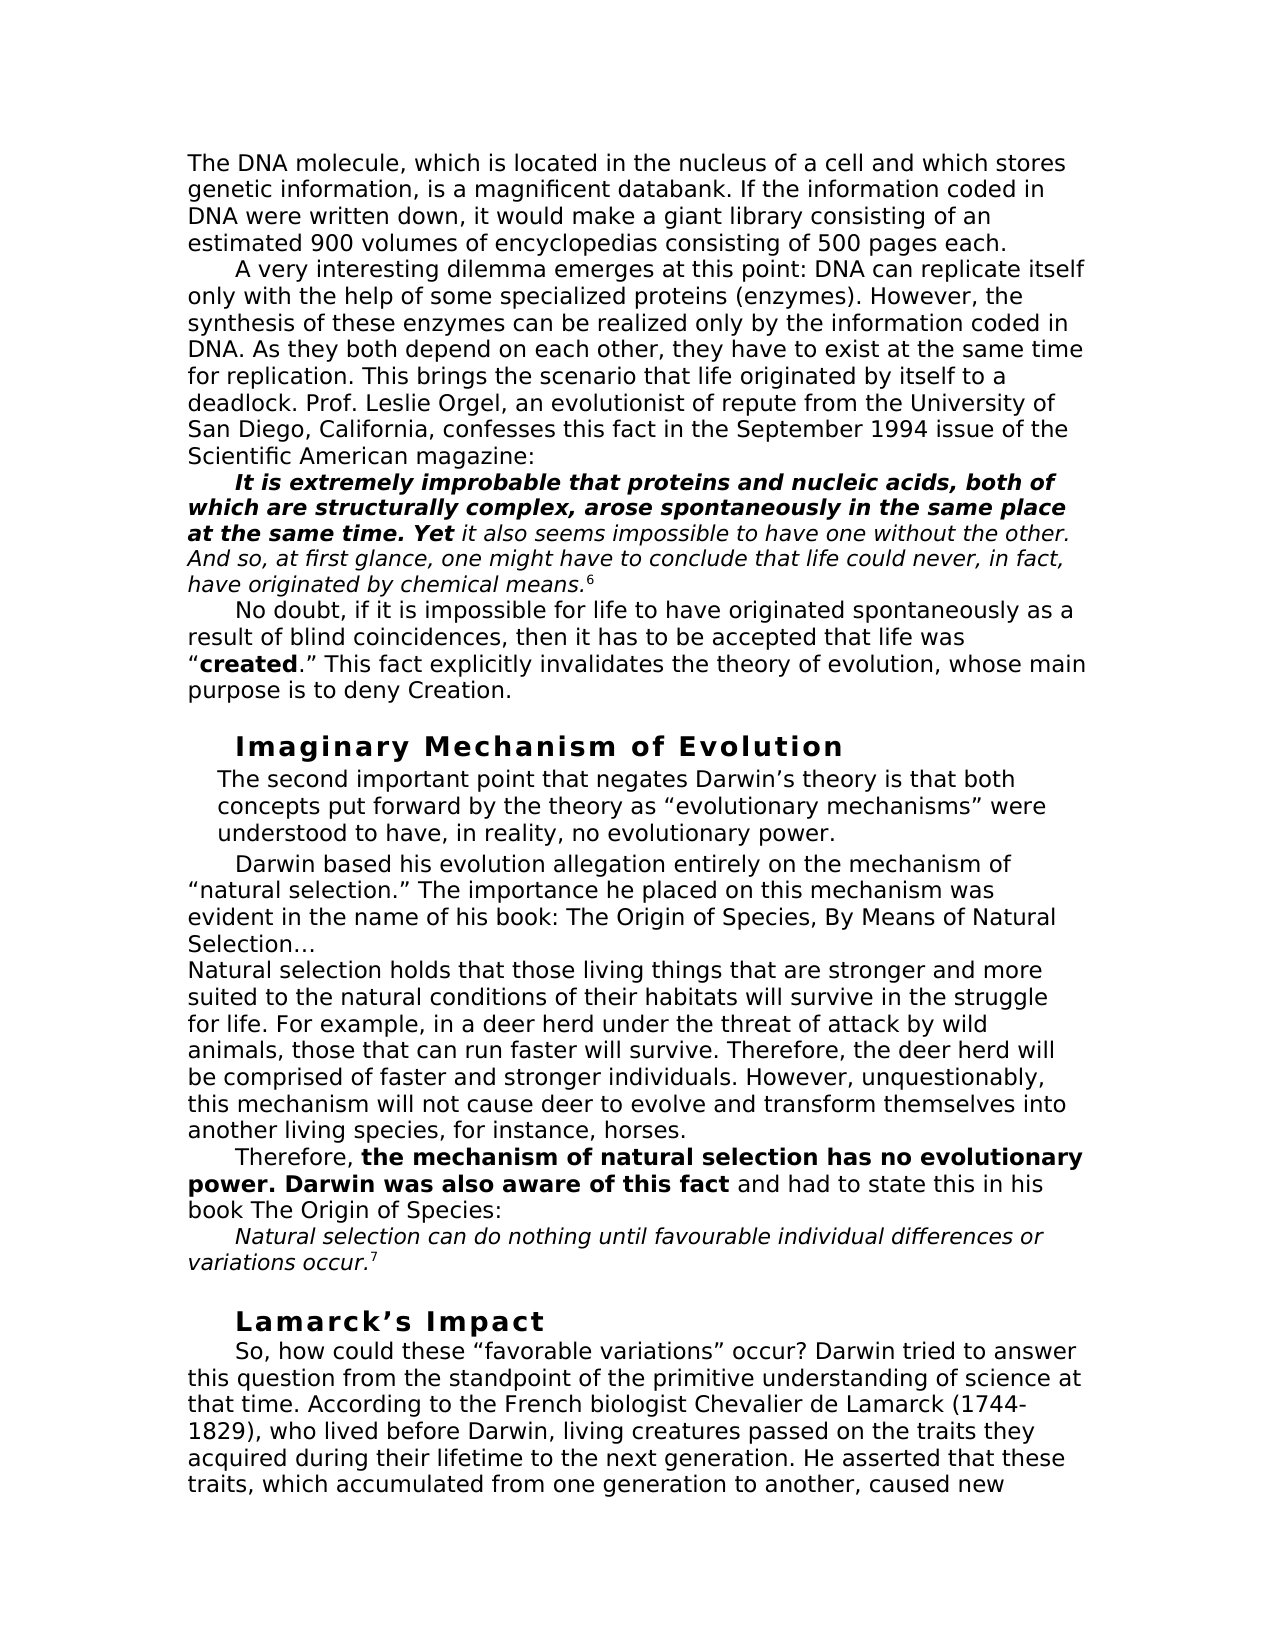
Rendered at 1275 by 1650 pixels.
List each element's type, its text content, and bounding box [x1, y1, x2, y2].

text It is extremely improbable that proteins and nucleic acids, both of which are structurally complex, arose spontaneously in the same place at the same time. Yet it also seems impossible to have one without the other. And so, at first glance, one might have to conclude that life could never, in fact, have originated by chemical means.6 [187, 470, 1087, 598]
text Imaginary Mechanism of Evolution [187, 731, 1087, 762]
text The second important point that negates Darwin’s theory is that both concepts put forward by the theory as “evolutionary mechanisms” were understood to have, in reality, no evolutionary power. [217, 767, 1087, 847]
text Lamarck’s Impact [187, 1307, 1087, 1338]
text Natural selection holds that those living things that are stronger and more suited to the natural conditions of their habitats will survive in the struggle for life. For example, in a deer herd under the threat of attack by wild animals, those that can run faster will survive. Therefore, the deer herd will be comprised of faster and stronger individuals. However, unquestionably, this mechanism will not cause deer to evolve and transform themselves into another living species, for instance, horses. [187, 957, 1087, 1144]
text A very interesting dilemma emerges at this point: DNA can replicate itself only with the help of some specialized proteins (enzymes). However, the synthesis of these enzymes can be realized only by the information coded in DNA. As they both depend on each other, they have to exist at the same time for replication. This brings the scenario that life originated by itself to a deadlock. Prof. Leslie Orgel, an evolutionist of repute from the University of San Diego, California, confesses this fact in the September 1994 issue of the Scientific American magazine: [187, 257, 1087, 470]
text Therefore, the mechanism of natural selection has no evolutionary power. Darwin was also aware of this fact and had to state this in his book The Origin of Species: [187, 1144, 1087, 1224]
text Darwin based his evolution allegation entirely on the mechanism of “natural selection.” The importance he placed on this mechanism was evident in the name of his book: The Origin of Species, By Means of Natural Selection… [187, 851, 1087, 957]
text So, how could these “favorable variations” occur? Darwin tried to answer this question from the standpoint of the primitive understanding of science at that time. According to the French biologist Chevalier de Lamarck (1744-1829), who lived before Darwin, living creatures passed on the traits they acquired during their lifetime to the next generation. He asserted that these traits, which accumulated from one generation to another, caused new [187, 1338, 1087, 1498]
text The DNA molecule, which is located in the nucleus of a cell and which stores genetic information, is a magnificent databank. If the information coded in DNA were written down, it would make a giant library consisting of an estimated 900 volumes of encyclopedias consisting of 500 pages each. [187, 150, 1087, 257]
text No doubt, if it is impossible for life to have originated spontaneously as a result of blind coincidences, then it has to be accepted that life was “created.” This fact explicitly invalidates the theory of evolution, whose main purpose is to deny Creation. [187, 598, 1087, 704]
text Natural selection can do nothing until favourable individual differences or variations occur.7 [187, 1224, 1087, 1275]
